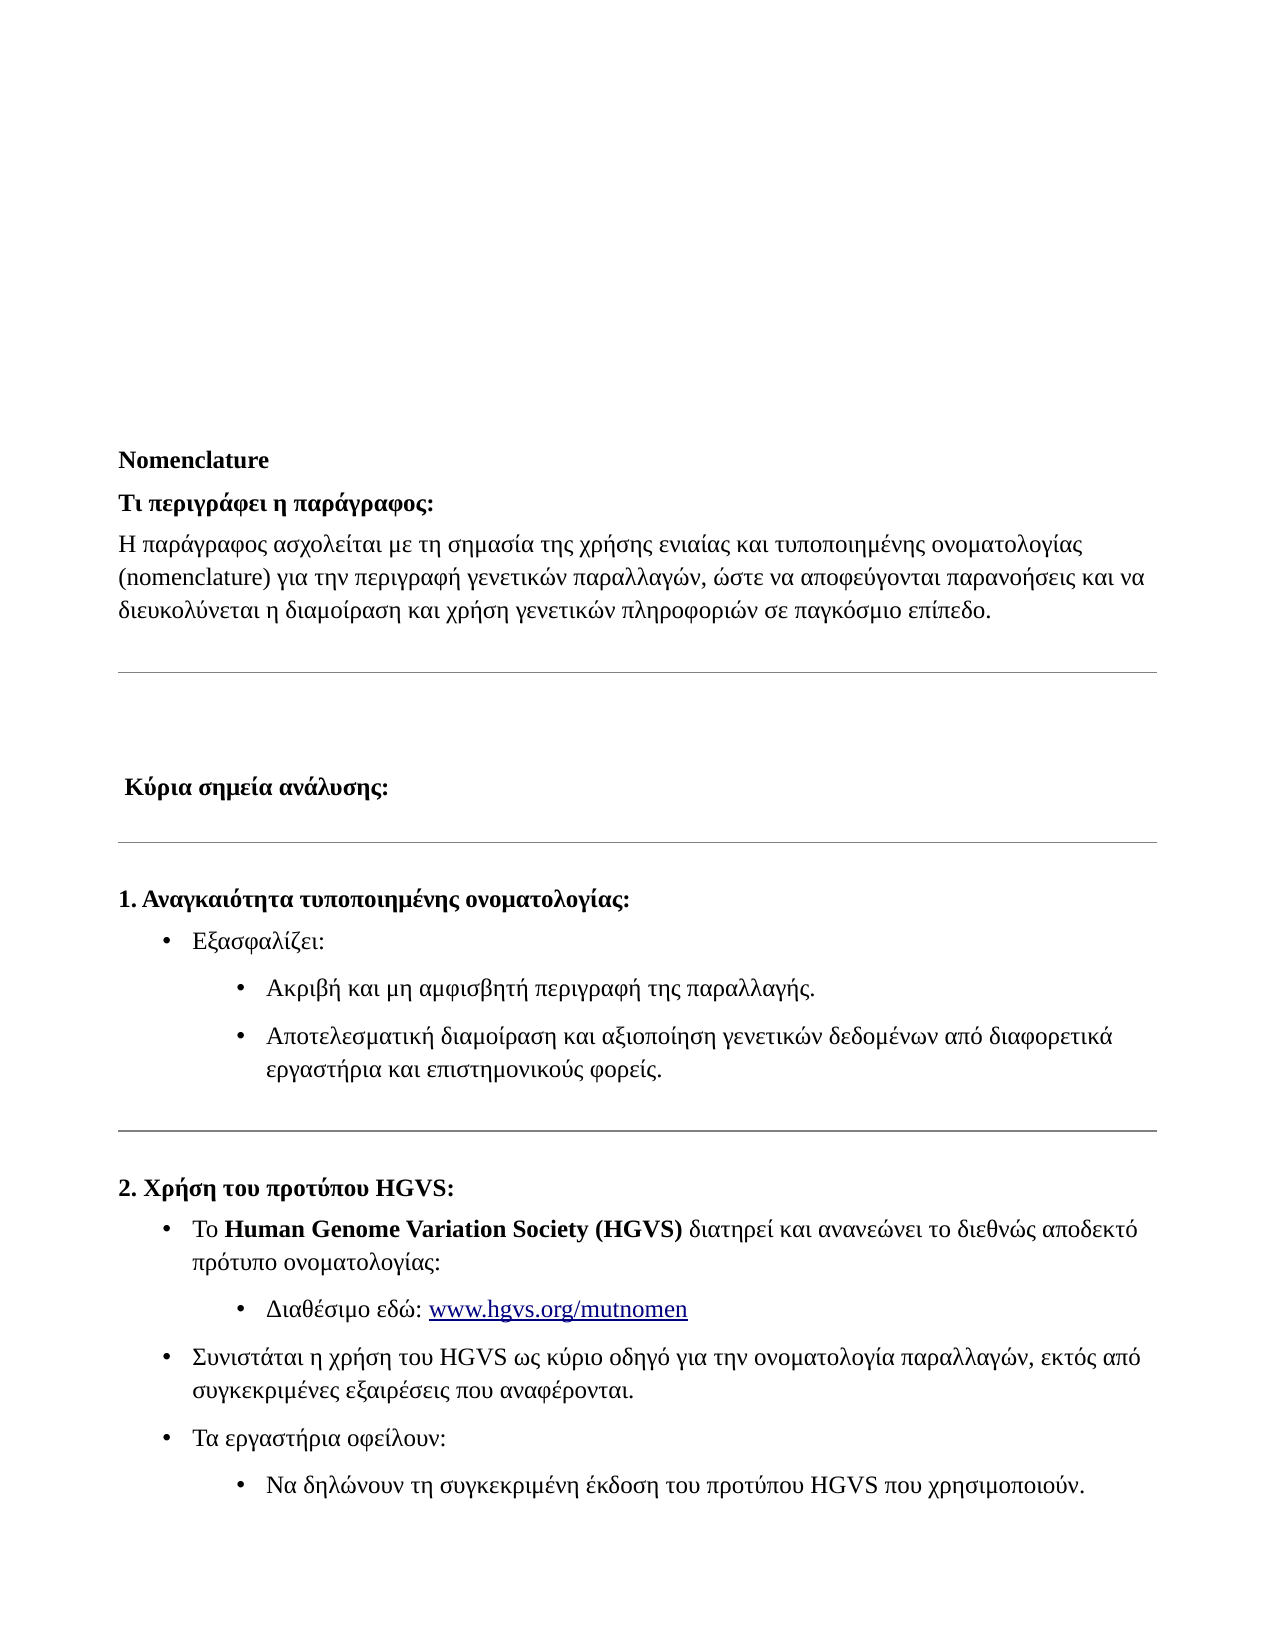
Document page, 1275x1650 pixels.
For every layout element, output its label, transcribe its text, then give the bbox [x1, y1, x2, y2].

list Να δηλώνουν τη συγκεκριμένη έκδοση του προτύπου HGVS που χρησιμοποιούν. [236, 1470, 1157, 1499]
list Διαθέσιμο εδώ: www.hgvs.org/mutnomen [236, 1294, 1157, 1323]
subtitle Τι περιγράφει η παράγραφος: [118, 488, 1157, 517]
subtitle 2. Χρήση του προτύπου HGVS: [118, 1173, 1157, 1201]
subtitle Κύρια σημεία ανάλυσης: [118, 772, 1157, 801]
text Nomenclature [118, 445, 1157, 473]
text Η παράγραφος ασχολείται με τη σημασία της χρήσης ενιαίας και τυποποιημένης ονοματολογίας (nomenclature) για την περιγραφή γενετικών παραλλαγών, ώστε να αποφεύγονται παρανοήσεις και να διευκολύνεται η διαμοίραση και χρήση γενετικών πληροφοριών σε παγκόσμιο επίπεδο. [118, 529, 1157, 624]
list Ακριβή και μη αμφισβητή περιγραφή της παραλλαγής. [236, 973, 1157, 1002]
subtitle 1. Αναγκαιότητα τυποποιημένης ονοματολογίας: [118, 884, 1157, 913]
list Εξασφαλίζει: [162, 926, 1157, 954]
list Συνιστάται η χρήση του HGVS ως κύριο οδηγό για την ονοματολογία παραλλαγών, εκτός από συγκεκριμένες εξαιρέσεις που αναφέρονται. [162, 1342, 1157, 1404]
list Αποτελεσματική διαμοίραση και αξιοποίηση γενετικών δεδομένων από διαφορετικά εργαστήρια και επιστημονικούς φορείς. [236, 1021, 1157, 1083]
list Τα εργαστήρια οφείλουν: [162, 1423, 1157, 1452]
list Το Human Genome Variation Society (HGVS) διατηρεί και ανανεώνει το διεθνώς αποδεκτό πρότυπο ονοματολογίας: [162, 1214, 1157, 1276]
